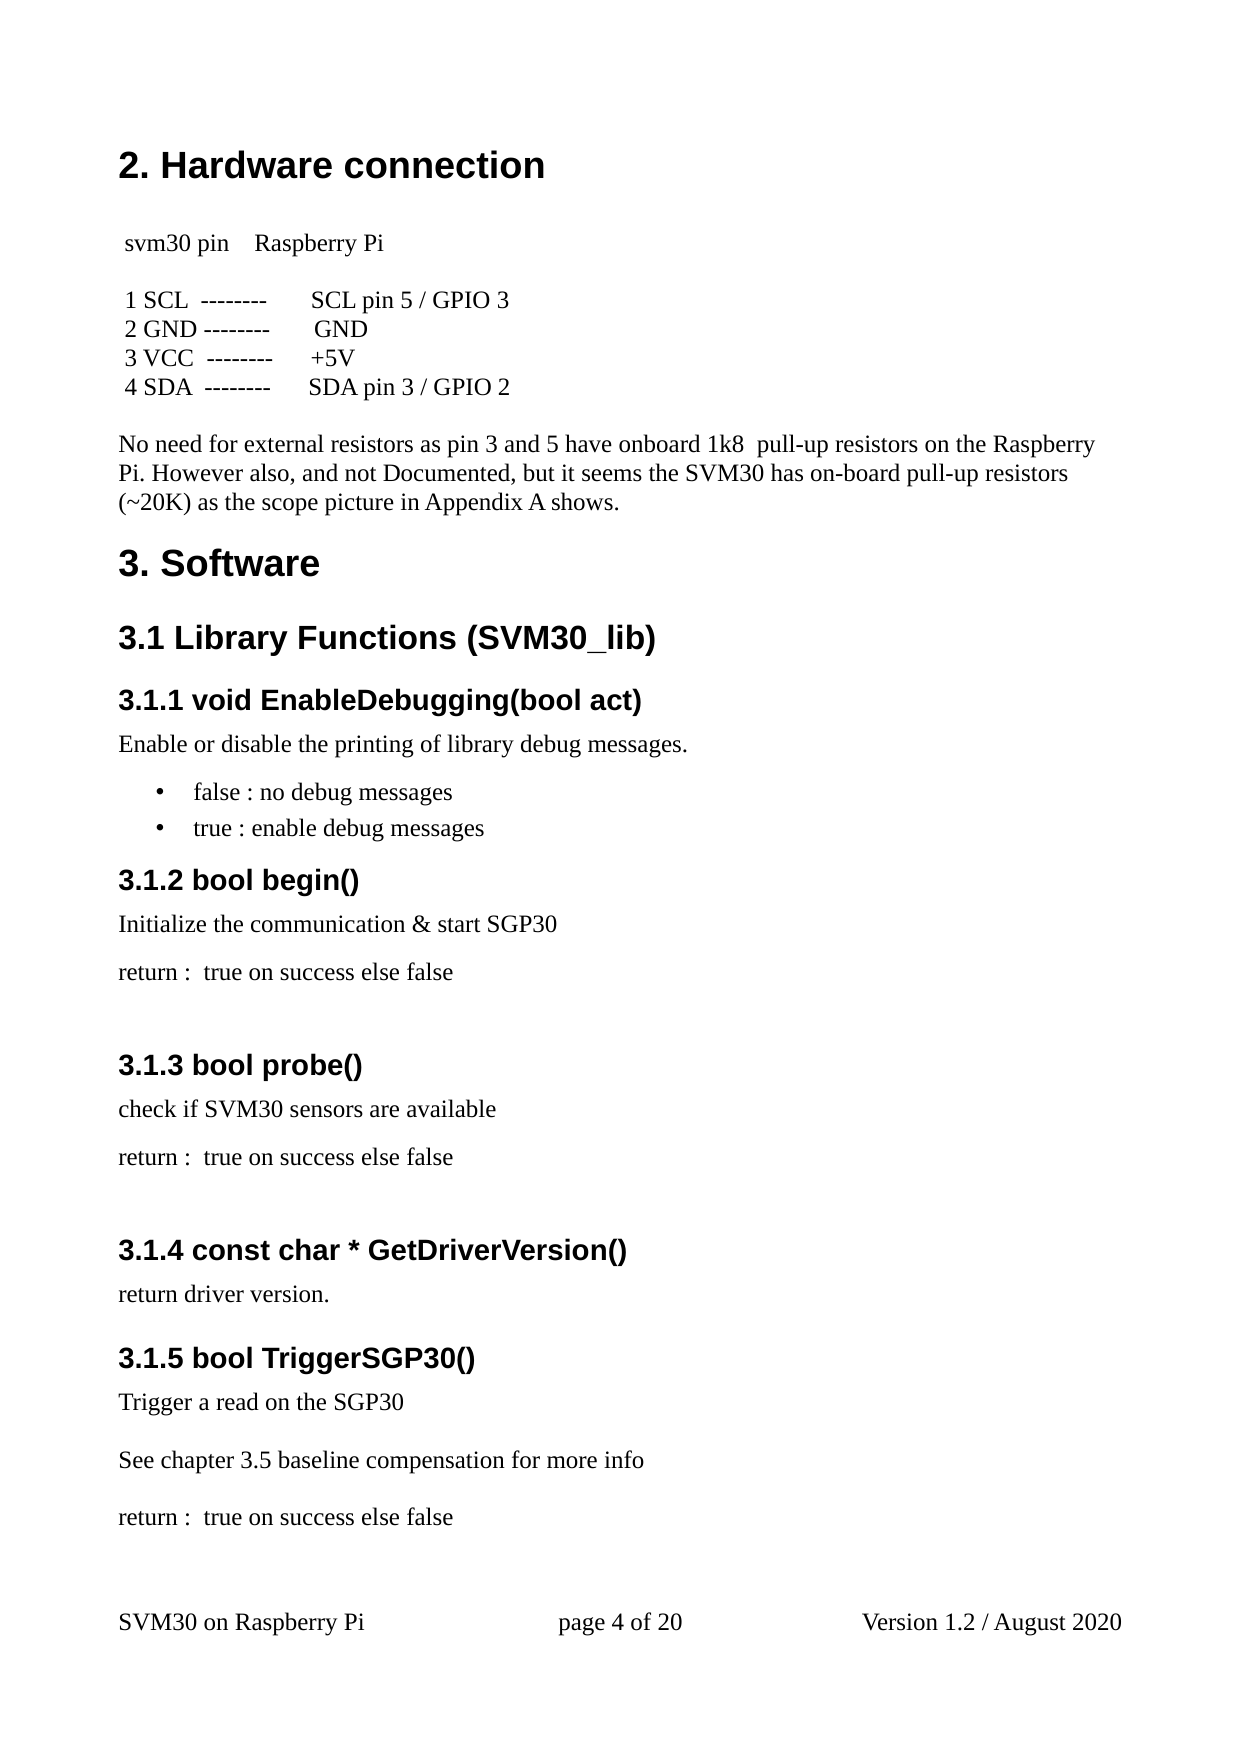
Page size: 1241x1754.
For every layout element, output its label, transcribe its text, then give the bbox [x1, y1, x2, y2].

subtitle 3.1.5 bool TriggerSGP30() [118, 1341, 1122, 1375]
text See chapter 3.5 baseline compensation for more info [118, 1445, 1122, 1474]
subtitle 3.1.1 void EnableDebugging(bool act) [118, 683, 1122, 717]
list false : no debug messages [156, 777, 1122, 806]
text svm30 pin Raspberry Pi [118, 228, 1122, 257]
subtitle 2. Hardware connection [118, 143, 1122, 187]
text 3 VCC -------- +5V [118, 343, 1122, 372]
text return : true on success else false [118, 957, 1122, 986]
text 4 SDA -------- SDA pin 3 / GPIO 2 [118, 372, 1122, 401]
text Initialize the communication & start SGP30 [118, 909, 1122, 938]
text No need for external resistors as pin 3 and 5 have onboard 1k8 pull-up resistors on the Raspberry Pi. However also, and not Documented, but it seems the SVM30 has on-board pull-up resistors (~20K) as the scope picture in Appendix A shows. [118, 429, 1122, 516]
subtitle 3. Software [118, 541, 1122, 584]
text return : true on success else false [118, 1142, 1122, 1171]
text 2 GND -------- GND [118, 314, 1122, 343]
list true : enable debug messages [156, 813, 1122, 842]
text 1 SCL -------- SCL pin 5 / GPIO 3 [118, 286, 1122, 314]
subtitle 3.1 Library Functions (SVM30_lib) [118, 617, 1122, 656]
text Enable or disable the printing of library debug messages. [118, 729, 1122, 758]
subtitle 3.1.4 const char * GetDriverVersion() [118, 1233, 1122, 1266]
subtitle 3.1.2 bool begin() [118, 863, 1122, 897]
text check if SVM30 sensors are available [118, 1094, 1122, 1123]
text return : true on success else false [118, 1502, 1122, 1531]
text Trigger a read on the SGP30 [118, 1387, 1122, 1416]
text return driver version. [118, 1279, 1122, 1308]
subtitle 3.1.3 bool probe() [118, 1048, 1122, 1082]
